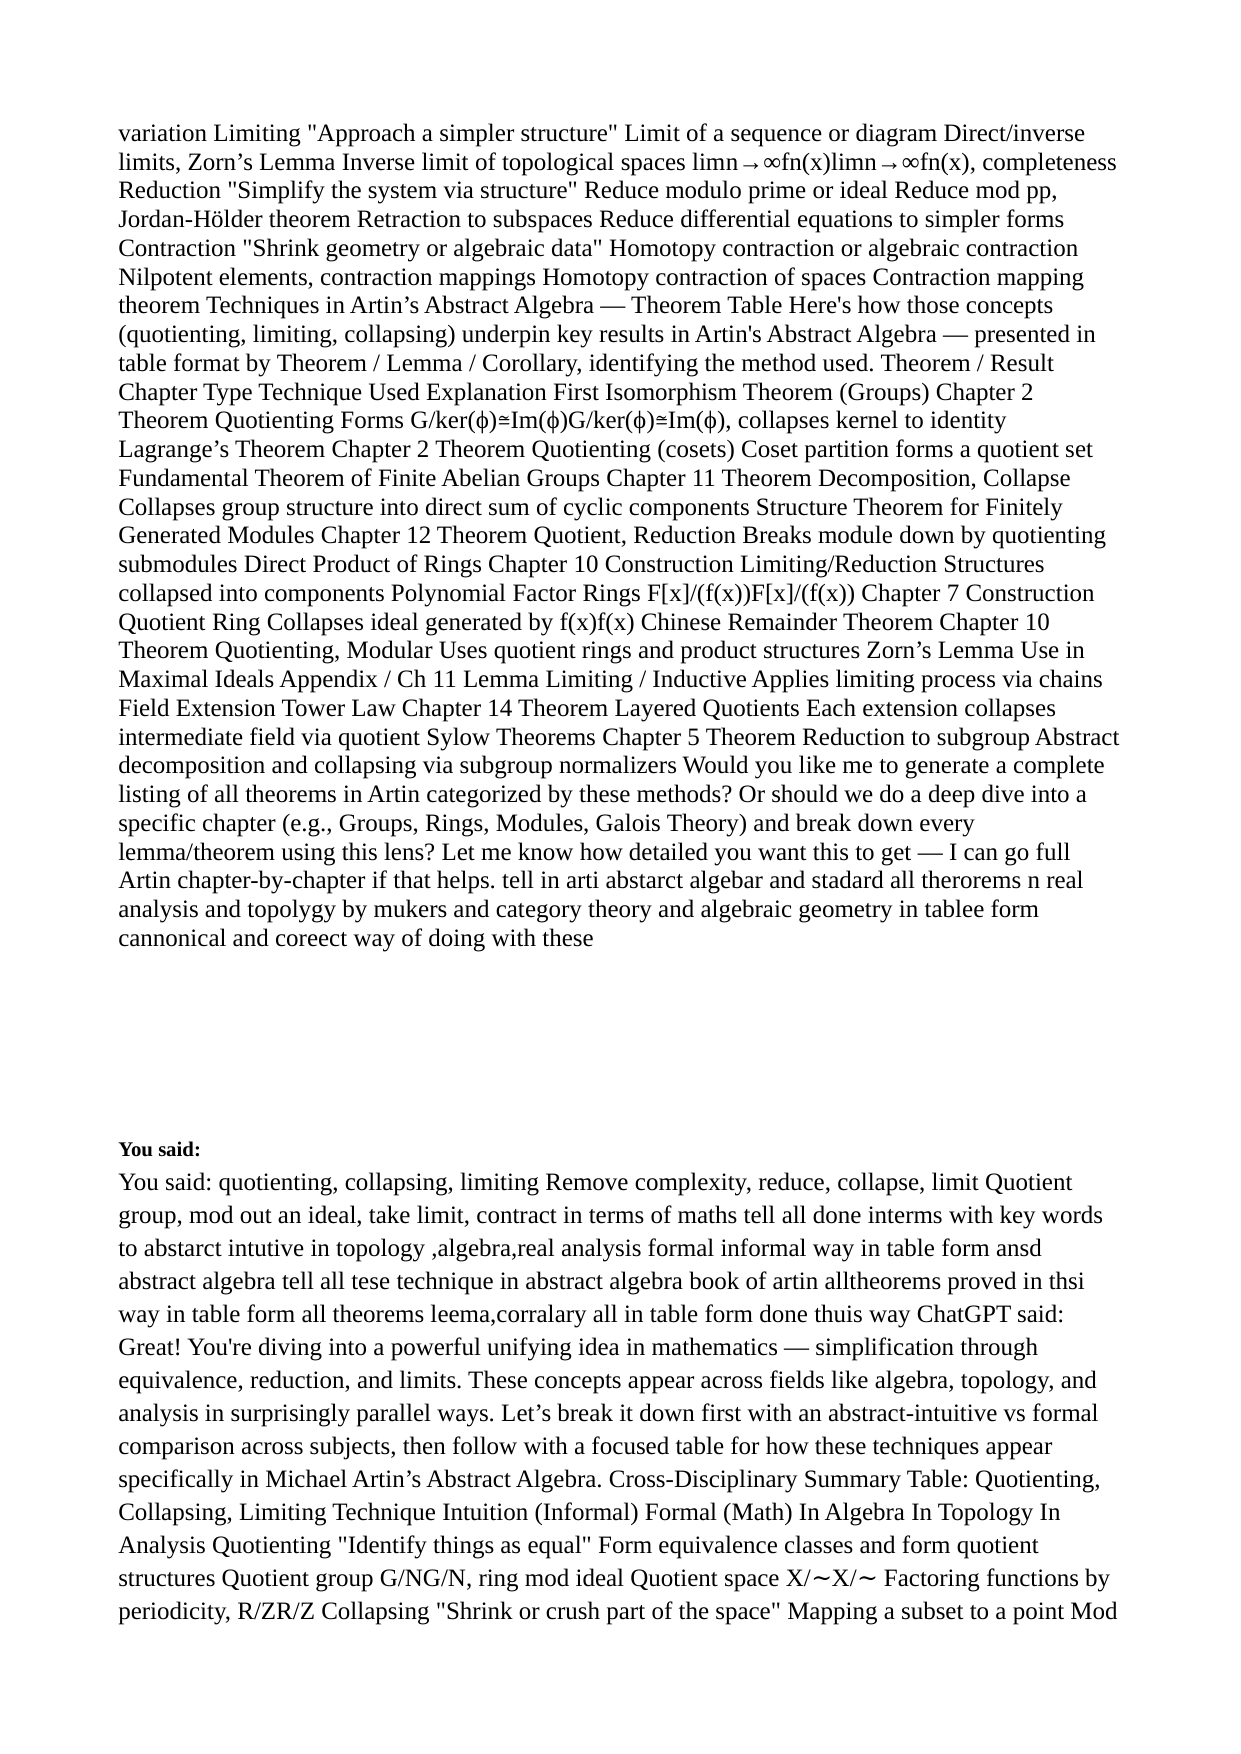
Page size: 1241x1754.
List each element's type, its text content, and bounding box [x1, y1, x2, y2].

text You said: quotienting, collapsing, limiting Remove complexity, reduce, collapse, limit Quotient group, mod out an ideal, take limit, contract in terms of maths tell all done interms with key words to abstarct intutive in topology ,algebra,real analysis formal informal way in table form ansd abstract algebra tell all tese technique in abstract algebra book of artin alltheorems proved in thsi way in table form all theorems leema,corralary all in table form done thuis way ChatGPT said: Great! You're diving into a powerful unifying idea in mathematics — simplification through equivalence, reduction, and limits. These concepts appear across fields like algebra, topology, and analysis in surprisingly parallel ways. Let’s break it down first with an abstract-intuitive vs formal comparison across subjects, then follow with a focused table for how these techniques appear specifically in Michael Artin’s Abstract Algebra. Cross-Disciplinary Summary Table: Quotienting, Collapsing, Limiting Technique Intuition (Informal) Formal (Math) In Algebra In Topology In Analysis Quotienting "Identify things as equal" Form equivalence classes and form quotient structures Quotient group G/NG/N, ring mod ideal Quotient space X/∼X/∼ Factoring functions by periodicity, R/ZR/Z Collapsing "Shrink or crush part of the space" Mapping a subset to a point Mod [118, 1167, 1122, 1625]
text variation Limiting "Approach a simpler structure" Limit of a sequence or diagram Direct/inverse limits, Zorn’s Lemma Inverse limit of topological spaces lim⁡n→∞fn(x)limn→∞​fn​(x), completeness Reduction "Simplify the system via structure" Reduce modulo prime or ideal Reduce mod pp, Jordan-Hölder theorem Retraction to subspaces Reduce differential equations to simpler forms Contraction "Shrink geometry or algebraic data" Homotopy contraction or algebraic contraction Nilpotent elements, contraction mappings Homotopy contraction of spaces Contraction mapping theorem Techniques in Artin’s Abstract Algebra — Theorem Table Here's how those concepts (quotienting, limiting, collapsing) underpin key results in Artin's Abstract Algebra — presented in table format by Theorem / Lemma / Corollary, identifying the method used. Theorem / Result Chapter Type Technique Used Explanation First Isomorphism Theorem (Groups) Chapter 2 Theorem Quotienting Forms G/ker⁡(ϕ)≅Im(ϕ)G/ker(ϕ)≅Im(ϕ), collapses kernel to identity Lagrange’s Theorem Chapter 2 Theorem Quotienting (cosets) Coset partition forms a quotient set Fundamental Theorem of Finite Abelian Groups Chapter 11 Theorem Decomposition, Collapse Collapses group structure into direct sum of cyclic components Structure Theorem for Finitely Generated Modules Chapter 12 Theorem Quotient, Reduction Breaks module down by quotienting submodules Direct Product of Rings Chapter 10 Construction Limiting/Reduction Structures collapsed into components Polynomial Factor Rings F[x]/(f(x))F[x]/(f(x)) Chapter 7 Construction Quotient Ring Collapses ideal generated by f(x)f(x) Chinese Remainder Theorem Chapter 10 Theorem Quotienting, Modular Uses quotient rings and product structures Zorn’s Lemma Use in Maximal Ideals Appendix / Ch 11 Lemma Limiting / Inductive Applies limiting process via chains Field Extension Tower Law Chapter 14 Theorem Layered Quotients Each extension collapses intermediate field via quotient Sylow Theorems Chapter 5 Theorem Reduction to subgroup Abstract decomposition and collapsing via subgroup normalizers Would you like me to generate a complete listing of all theorems in Artin categorized by these methods? Or should we do a deep dive into a specific chapter (e.g., Groups, Rings, Modules, Galois Theory) and break down every lemma/theorem using this lens? Let me know how detailed you want this to get — I can go full Artin chapter-by-chapter if that helps. tell in arti abstarct algebar and stadard all therorems n real analysis and topolygy by mukers and category theory and algebraic geometry in tablee form cannonical and coreect way of doing with these [118, 118, 1122, 952]
subtitle You said: [118, 1137, 1122, 1161]
